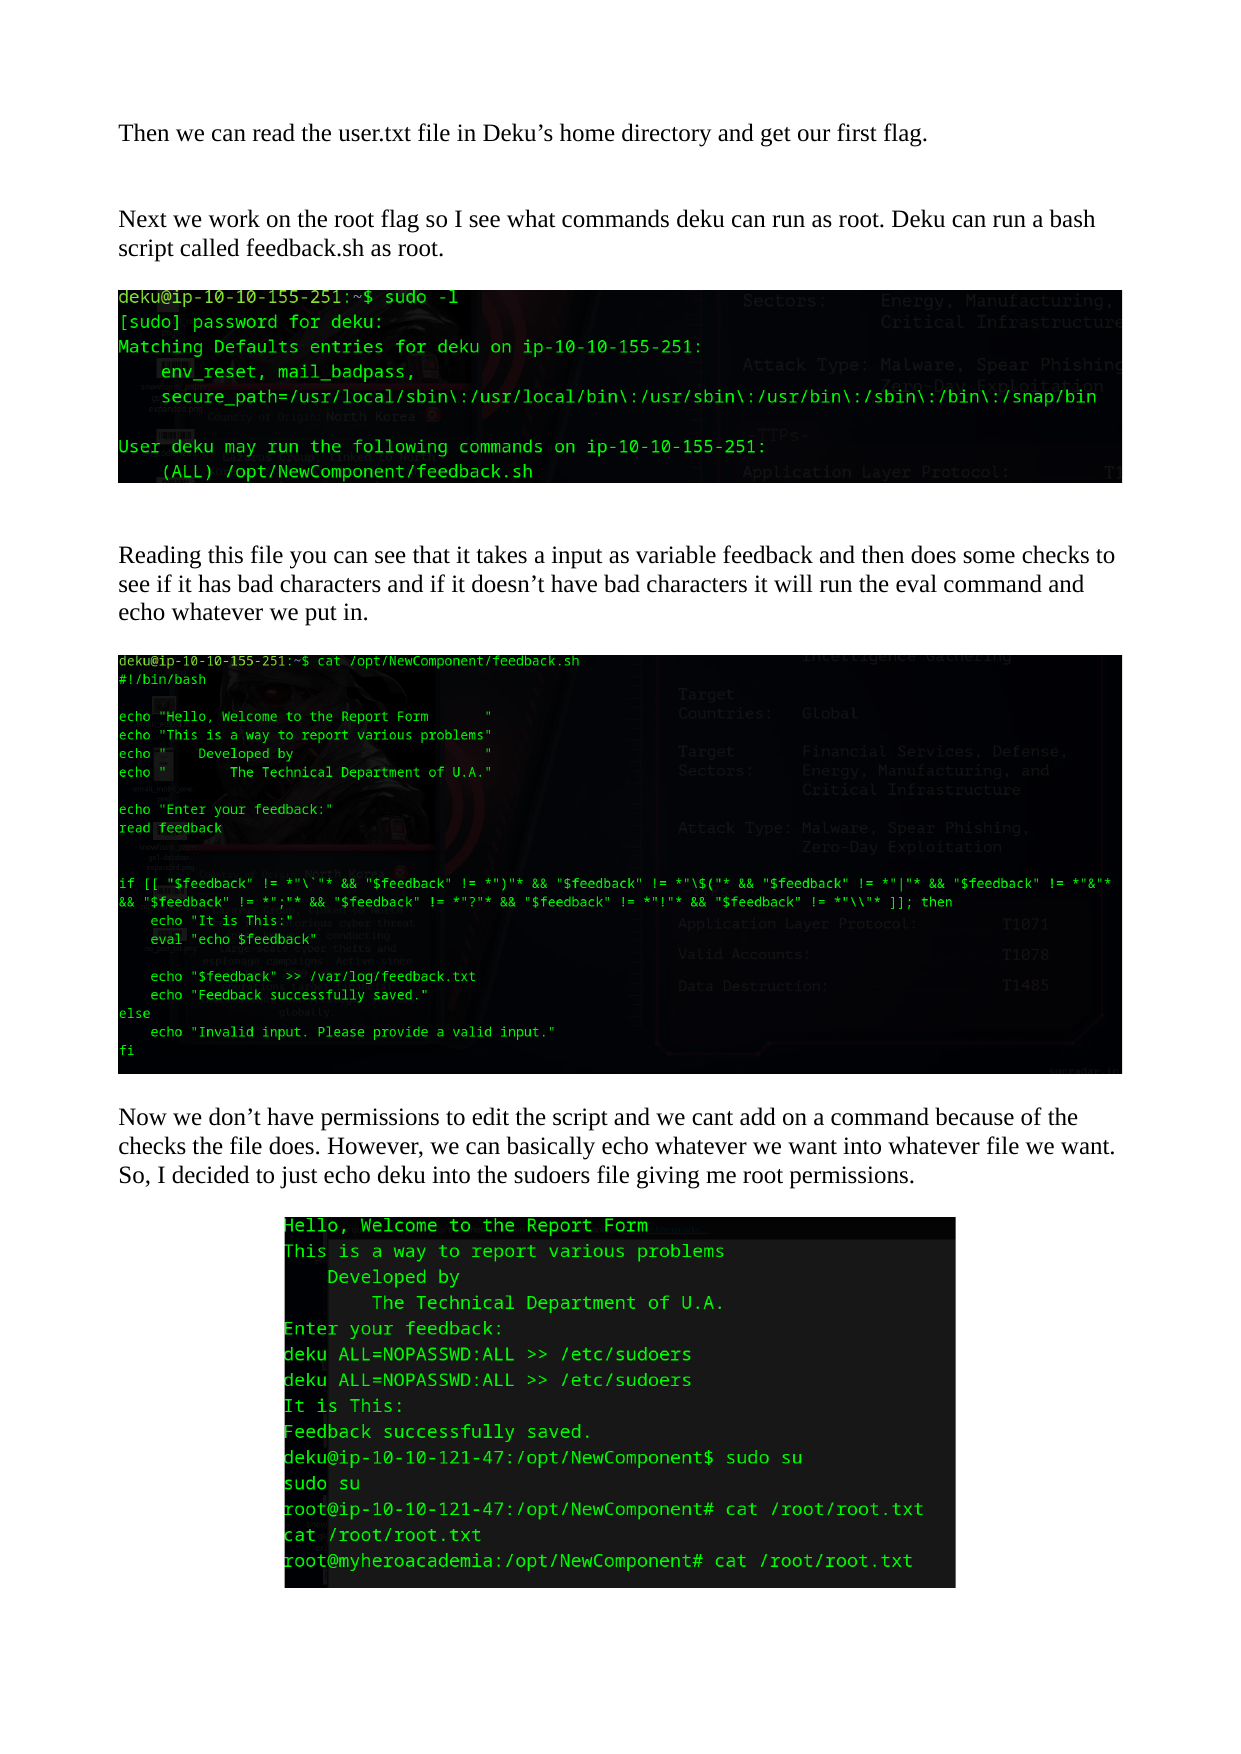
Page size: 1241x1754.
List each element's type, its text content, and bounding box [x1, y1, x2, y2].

picture [284, 1217, 956, 1588]
text Next we work on the root flag so I see what commands deku can run as root. Deku can run a bash script called feedback.sh as root. [118, 204, 1122, 262]
text Now we don’t have permissions to edit the script and we cant add on a command because of the checks the file does. However, we can basically echo whatever we want into whatever file we want. So, I decided to just echo deku into the sudoers file giving me root permissions. [118, 1102, 1122, 1189]
text Reading this file you can see that it takes a input as variable feedback and then does some checks to see if it has bad characters and if it doesn’t have bad characters it will run the eval command and echo whatever we put in. [118, 540, 1122, 626]
picture [118, 655, 1123, 1074]
picture [118, 290, 1123, 483]
text Then we can read the user.txt file in Deku’s home directory and get our first flag. [118, 118, 1122, 147]
